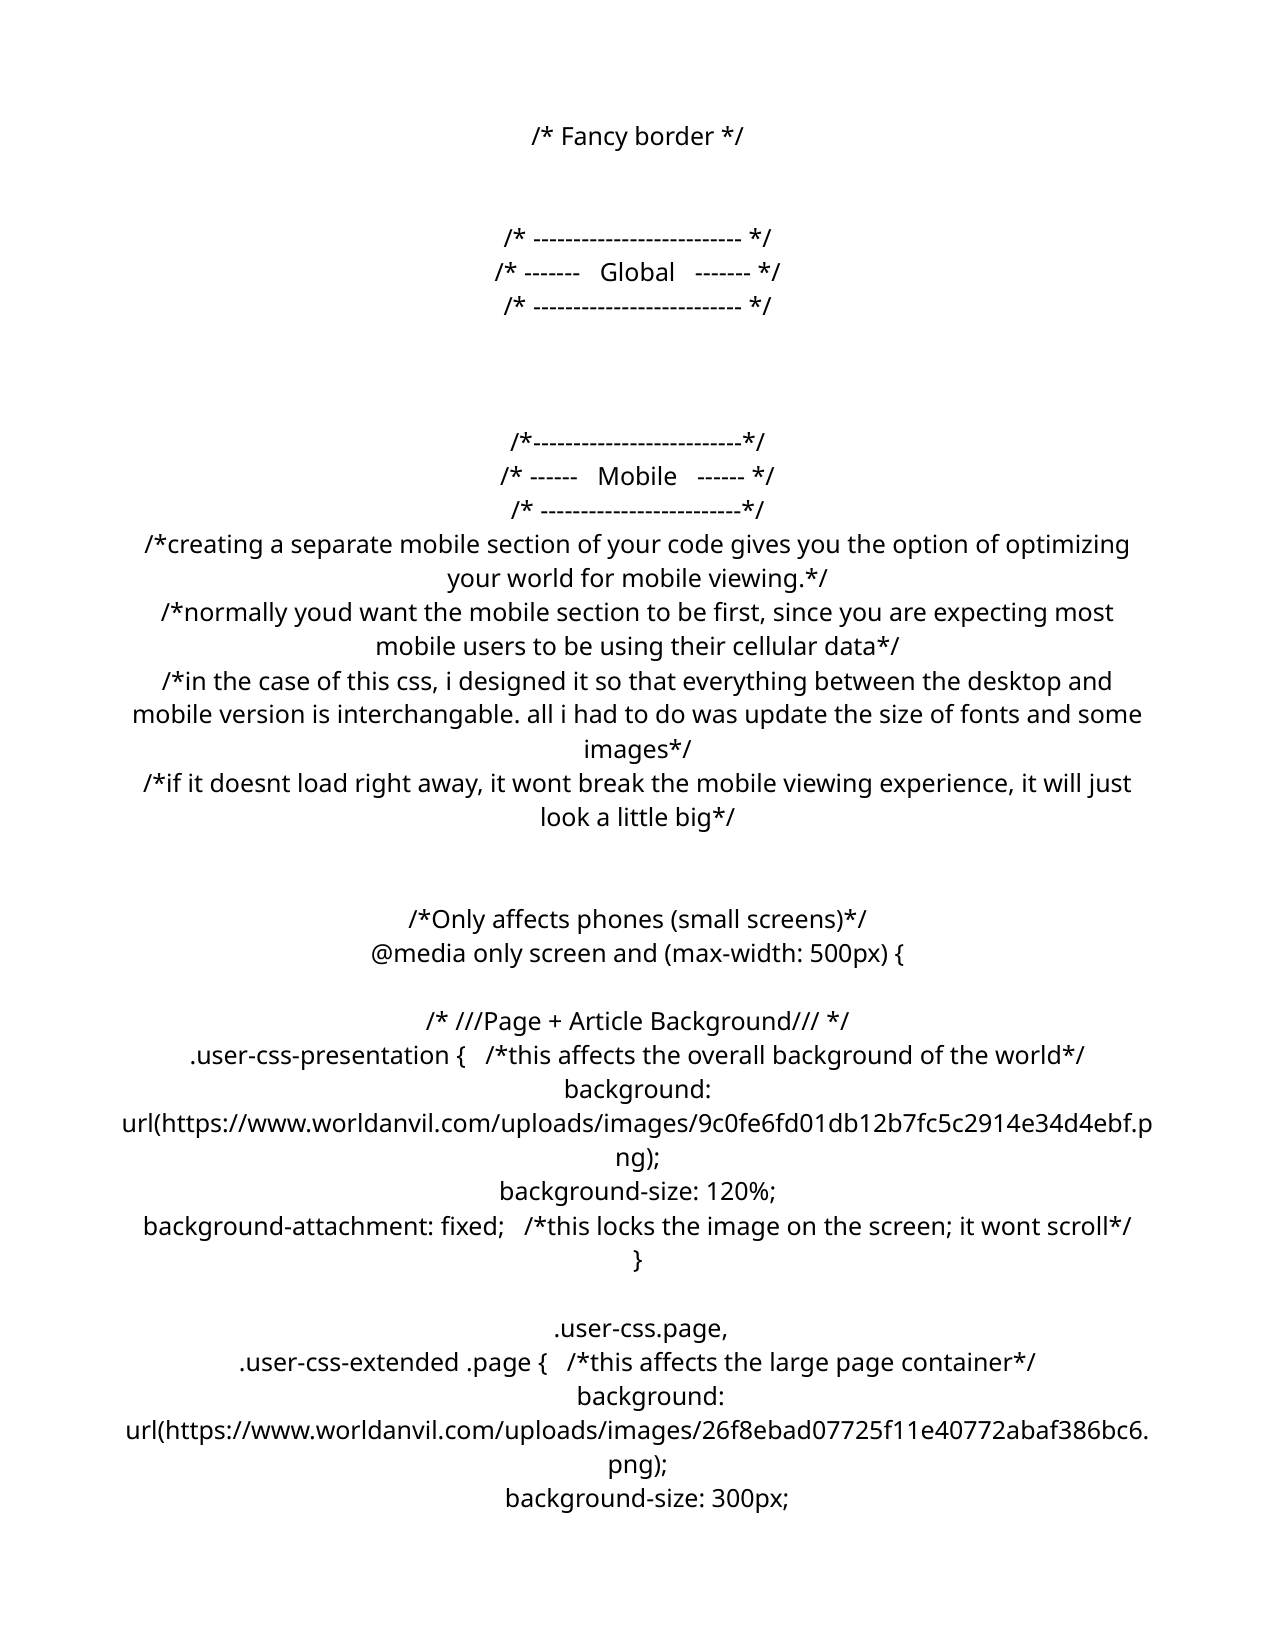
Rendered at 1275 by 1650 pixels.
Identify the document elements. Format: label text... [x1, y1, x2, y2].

text /*--------------------------*/ [118, 425, 1157, 459]
text background: url(https://www.worldanvil.com/uploads/images/26f8ebad07725f11e40772abaf386bc6.png); [118, 1378, 1157, 1481]
text /*if it doesnt load right away, it wont break the mobile viewing experience, it will just look a little big*/ [118, 765, 1157, 833]
text background-size: 120%; [118, 1174, 1157, 1208]
text /* -------------------------- */ [118, 288, 1157, 322]
text /* Fancy border */ [118, 118, 1157, 152]
text background-size: 300px; [118, 1481, 1157, 1515]
text /*Only affects phones (small screens)*/ [118, 902, 1157, 936]
text /* -------------------------*/ [118, 493, 1157, 527]
text background-attachment: fixed; /*this locks the image on the screen; it wont scroll*/ [118, 1208, 1157, 1242]
text /* ------ Mobile ------ */ [118, 459, 1157, 493]
text /*in the case of this css, i designed it so that everything between the desktop and mobile version is interchangable. all i had to do was update the size of fonts and some images*/ [118, 663, 1157, 765]
text .user-css.page, [118, 1310, 1157, 1344]
text @media only screen and (max-width: 500px) { [118, 936, 1157, 970]
text /* ///Page + Article Background/// */ [118, 1004, 1157, 1038]
text /* -------------------------- */ [118, 220, 1157, 254]
text /*creating a separate mobile section of your code gives you the option of optimizing your world for mobile viewing.*/ [118, 527, 1157, 595]
text } [118, 1242, 1157, 1276]
text background: url(https://www.worldanvil.com/uploads/images/9c0fe6fd01db12b7fc5c2914e34d4ebf.png); [118, 1072, 1157, 1174]
text /* ------- Global ------- */ [118, 254, 1157, 288]
text /*normally youd want the mobile section to be first, since you are expecting most mobile users to be using their cellular data*/ [118, 595, 1157, 663]
text .user-css-extended .page { /*this affects the large page container*/ [118, 1344, 1157, 1378]
text .user-css-presentation { /*this affects the overall background of the world*/ [118, 1038, 1157, 1072]
